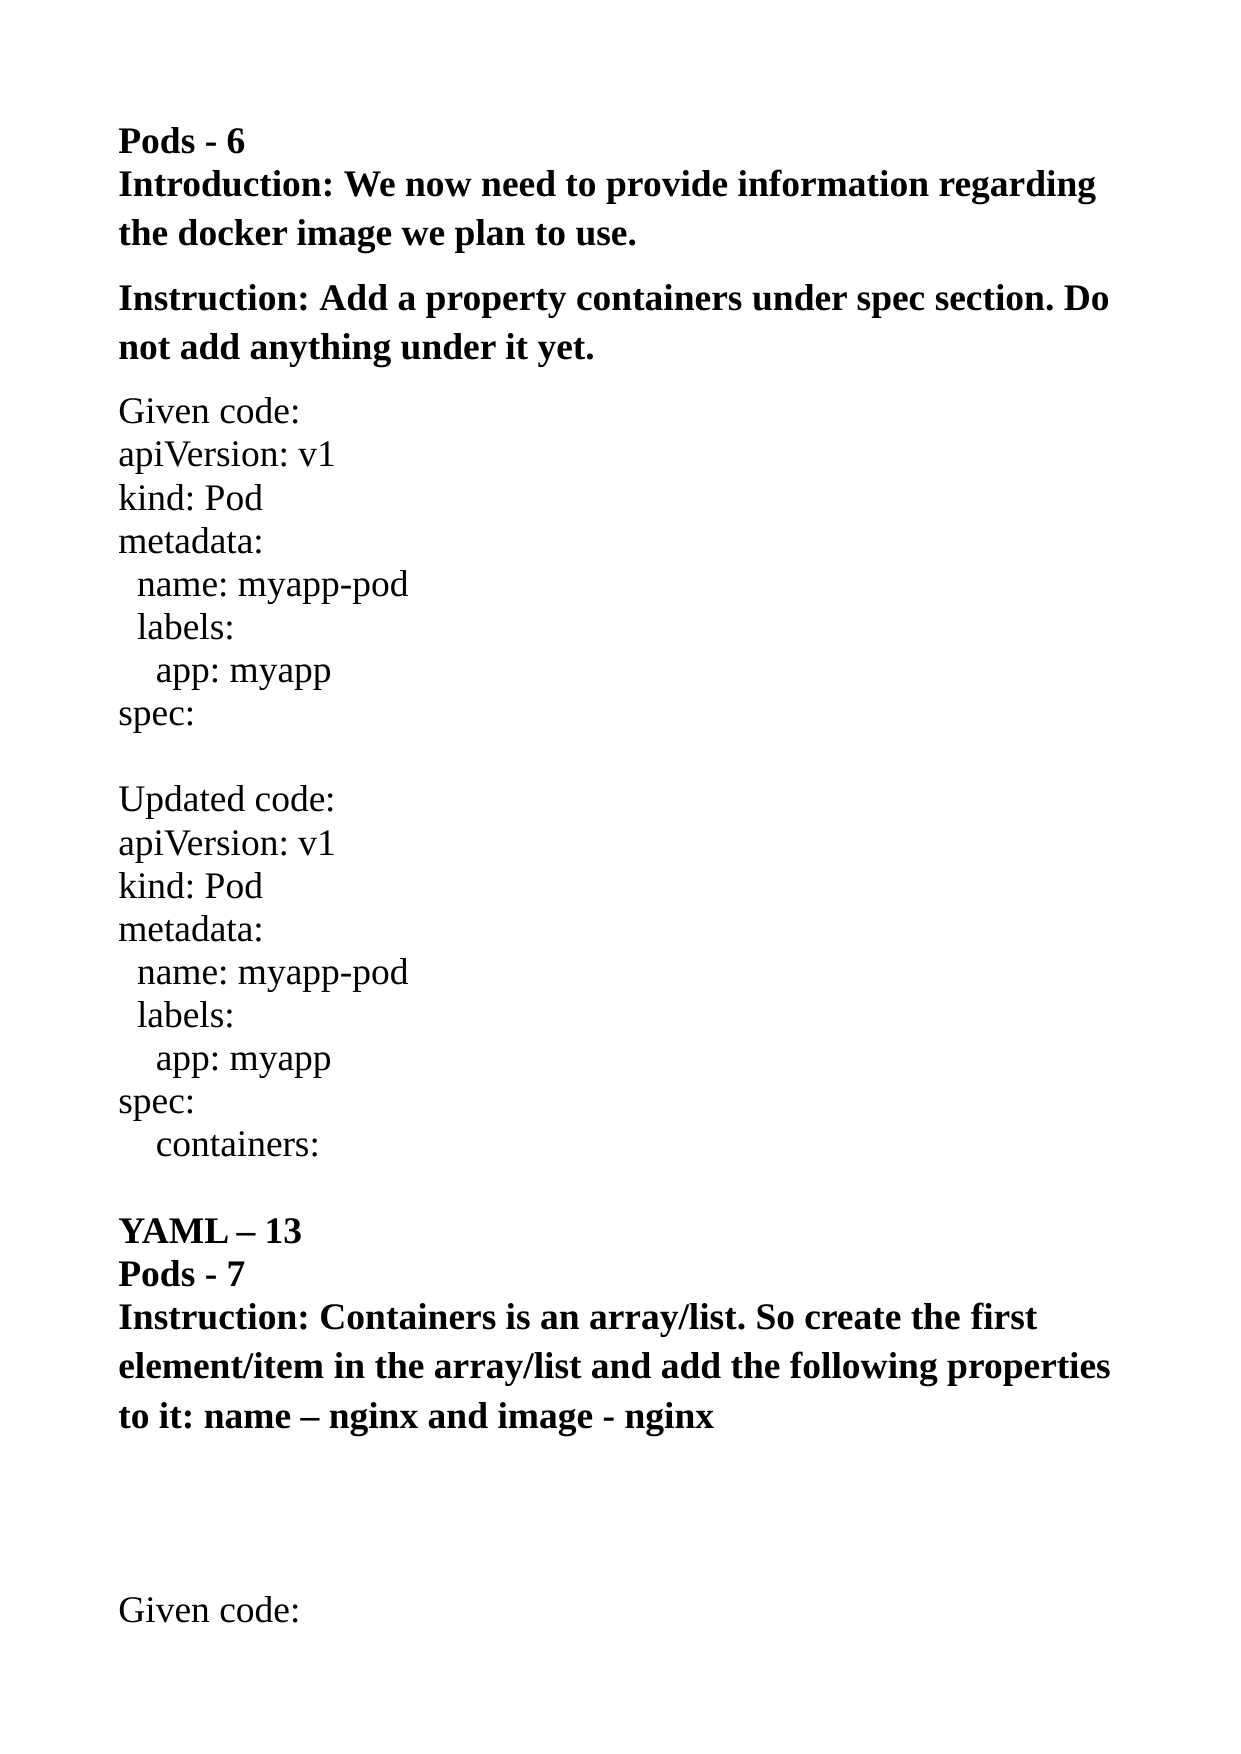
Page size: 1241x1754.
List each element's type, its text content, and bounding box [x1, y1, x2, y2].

text Given code: [118, 1587, 1122, 1630]
text apiVersion: v1 [118, 432, 1122, 475]
text YAML – 13 [118, 1208, 1122, 1251]
text app: myapp [118, 647, 1122, 691]
text spec: [118, 691, 1122, 734]
text name: myapp-pod [118, 561, 1122, 604]
text kind: Pod [118, 863, 1122, 906]
text Instruction: Containers is an array/list. So create the first element/item in the array/list and add the following properties to it: name – nginx and image - nginx [118, 1294, 1122, 1437]
text apiVersion: v1 [118, 820, 1122, 863]
text metadata: [118, 906, 1122, 949]
text Pods - 7 [118, 1251, 1122, 1294]
text Introduction: We now need to provide information regarding the docker image we plan to use. [118, 161, 1122, 254]
text Updated code: [118, 777, 1122, 820]
text spec: [118, 1079, 1122, 1122]
text Instruction: Add a property containers under spec section. Do not add anything under it yet. [118, 275, 1122, 368]
text labels: [118, 604, 1122, 647]
text kind: Pod [118, 475, 1122, 518]
text containers: [118, 1122, 1122, 1165]
text name: myapp-pod [118, 949, 1122, 992]
text metadata: [118, 518, 1122, 561]
text app: myapp [118, 1036, 1122, 1079]
text Given code: [118, 389, 1122, 432]
text labels: [118, 992, 1122, 1036]
text Pods - 6 [118, 118, 1122, 161]
